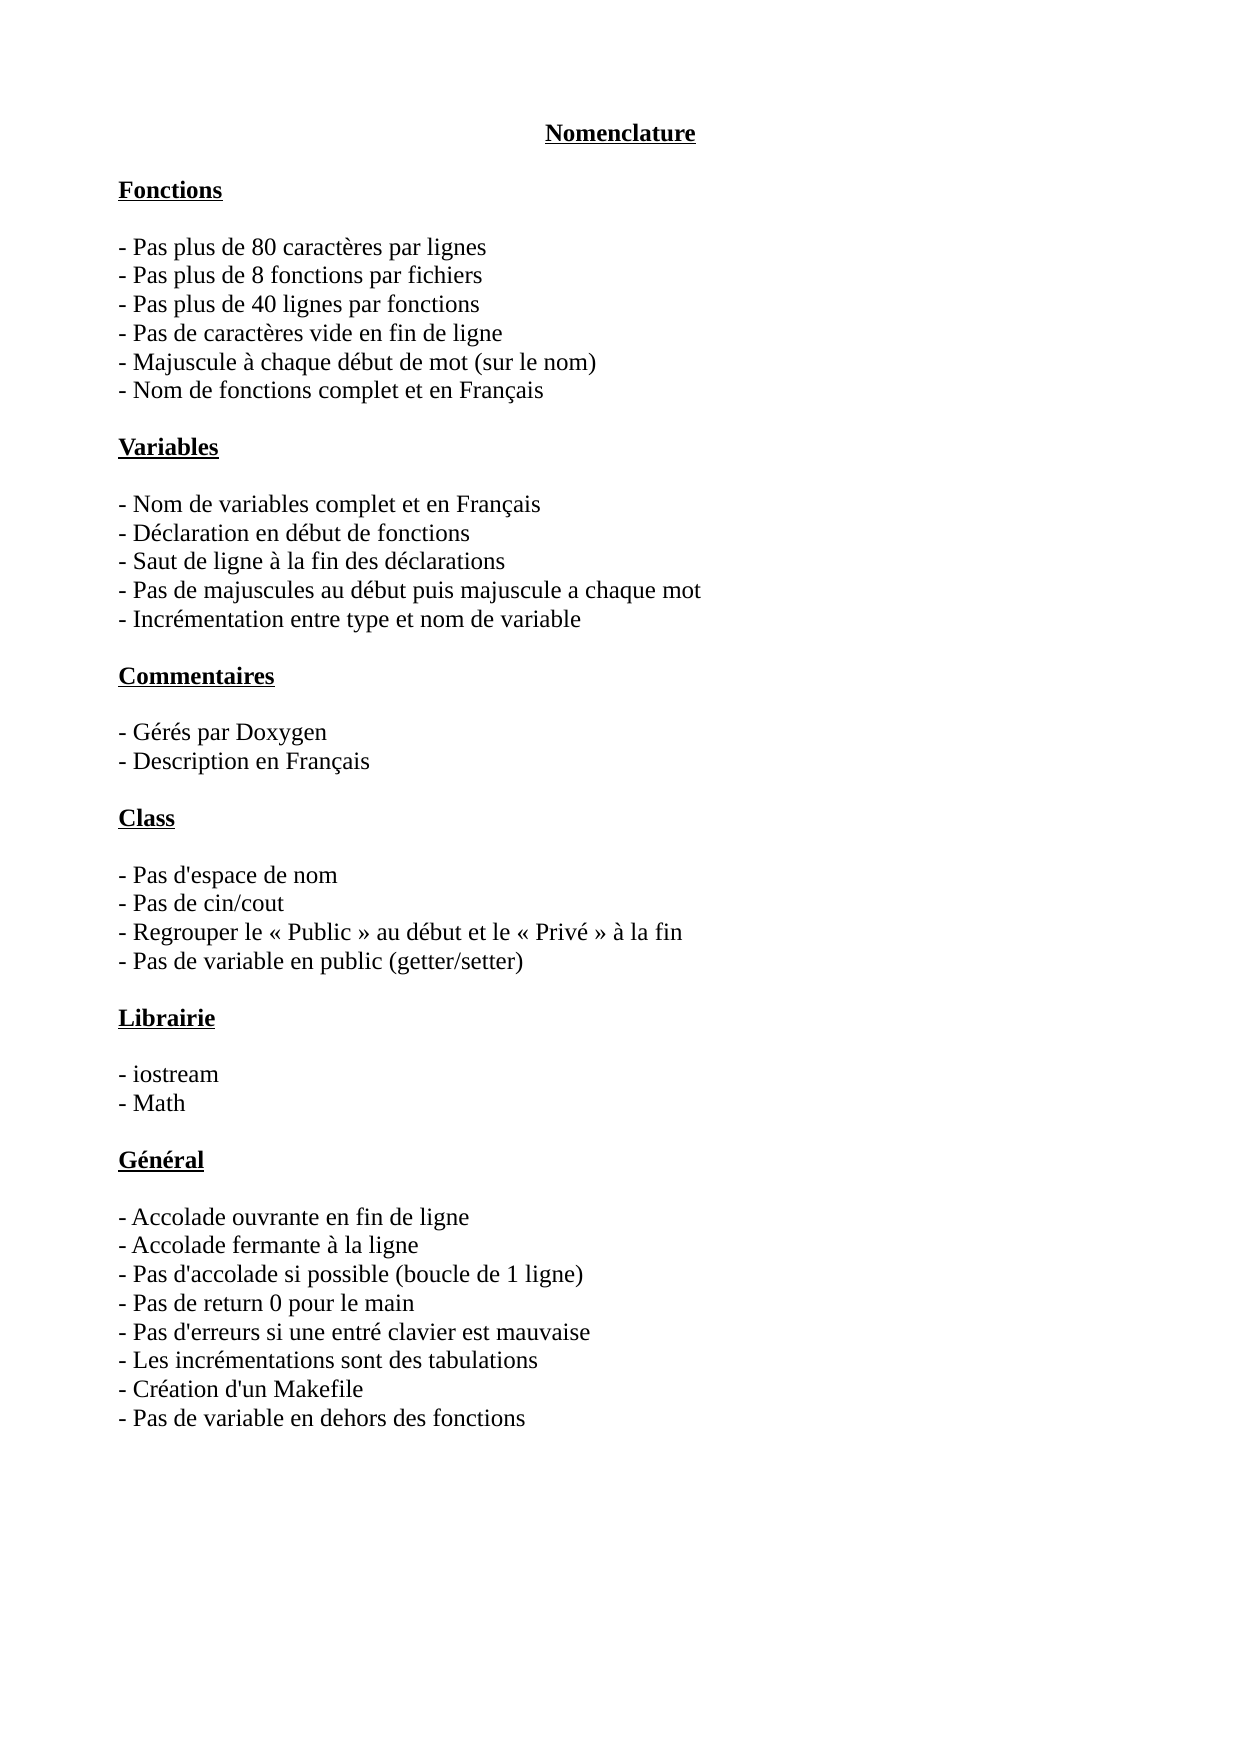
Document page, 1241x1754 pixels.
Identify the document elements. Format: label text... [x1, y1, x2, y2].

text - Pas plus de 8 fonctions par fichiers [118, 260, 1122, 289]
text Général [118, 1145, 1122, 1174]
text Commentaires [118, 661, 1122, 689]
text - Majuscule à chaque début de mot (sur le nom) [118, 347, 1122, 375]
text - Pas de variable en public (getter/setter) [118, 946, 1122, 975]
text - Pas d'accolade si possible (boucle de 1 ligne) [118, 1259, 1122, 1288]
text Nomenclature [118, 118, 1122, 147]
text - Les incrémentations sont des tabulations [118, 1346, 1122, 1374]
text - Incrémentation entre type et nom de variable [118, 604, 1122, 633]
text - Description en Français [118, 746, 1122, 775]
text - Accolade ouvrante en fin de ligne [118, 1202, 1122, 1231]
text - Math [118, 1088, 1122, 1117]
text Librairie [118, 1003, 1122, 1032]
text - Pas de majuscules au début puis majuscule a chaque mot [118, 575, 1122, 604]
text Variables [118, 432, 1122, 461]
text - Création d'un Makefile [118, 1374, 1122, 1403]
text - Pas plus de 80 caractères par lignes [118, 232, 1122, 260]
text - Pas de cin/cout [118, 888, 1122, 917]
text - iostream [118, 1059, 1122, 1088]
text Fonctions [118, 175, 1122, 204]
text - Pas de variable en dehors des fonctions [118, 1403, 1122, 1432]
text - Pas plus de 40 lignes par fonctions [118, 289, 1122, 318]
text - Gérés par Doxygen [118, 717, 1122, 746]
text - Nom de fonctions complet et en Français [118, 375, 1122, 404]
text - Pas d'espace de nom [118, 860, 1122, 888]
text - Pas de caractères vide en fin de ligne [118, 318, 1122, 347]
text - Regrouper le « Public » au début et le « Privé » à la fin [118, 917, 1122, 946]
text - Accolade fermante à la ligne [118, 1231, 1122, 1259]
text - Déclaration en début de fonctions [118, 518, 1122, 546]
text - Pas de return 0 pour le main [118, 1288, 1122, 1317]
text - Pas d'erreurs si une entré clavier est mauvaise [118, 1317, 1122, 1346]
text - Saut de ligne à la fin des déclarations [118, 546, 1122, 575]
text - Nom de variables complet et en Français [118, 489, 1122, 518]
text Class [118, 803, 1122, 832]
